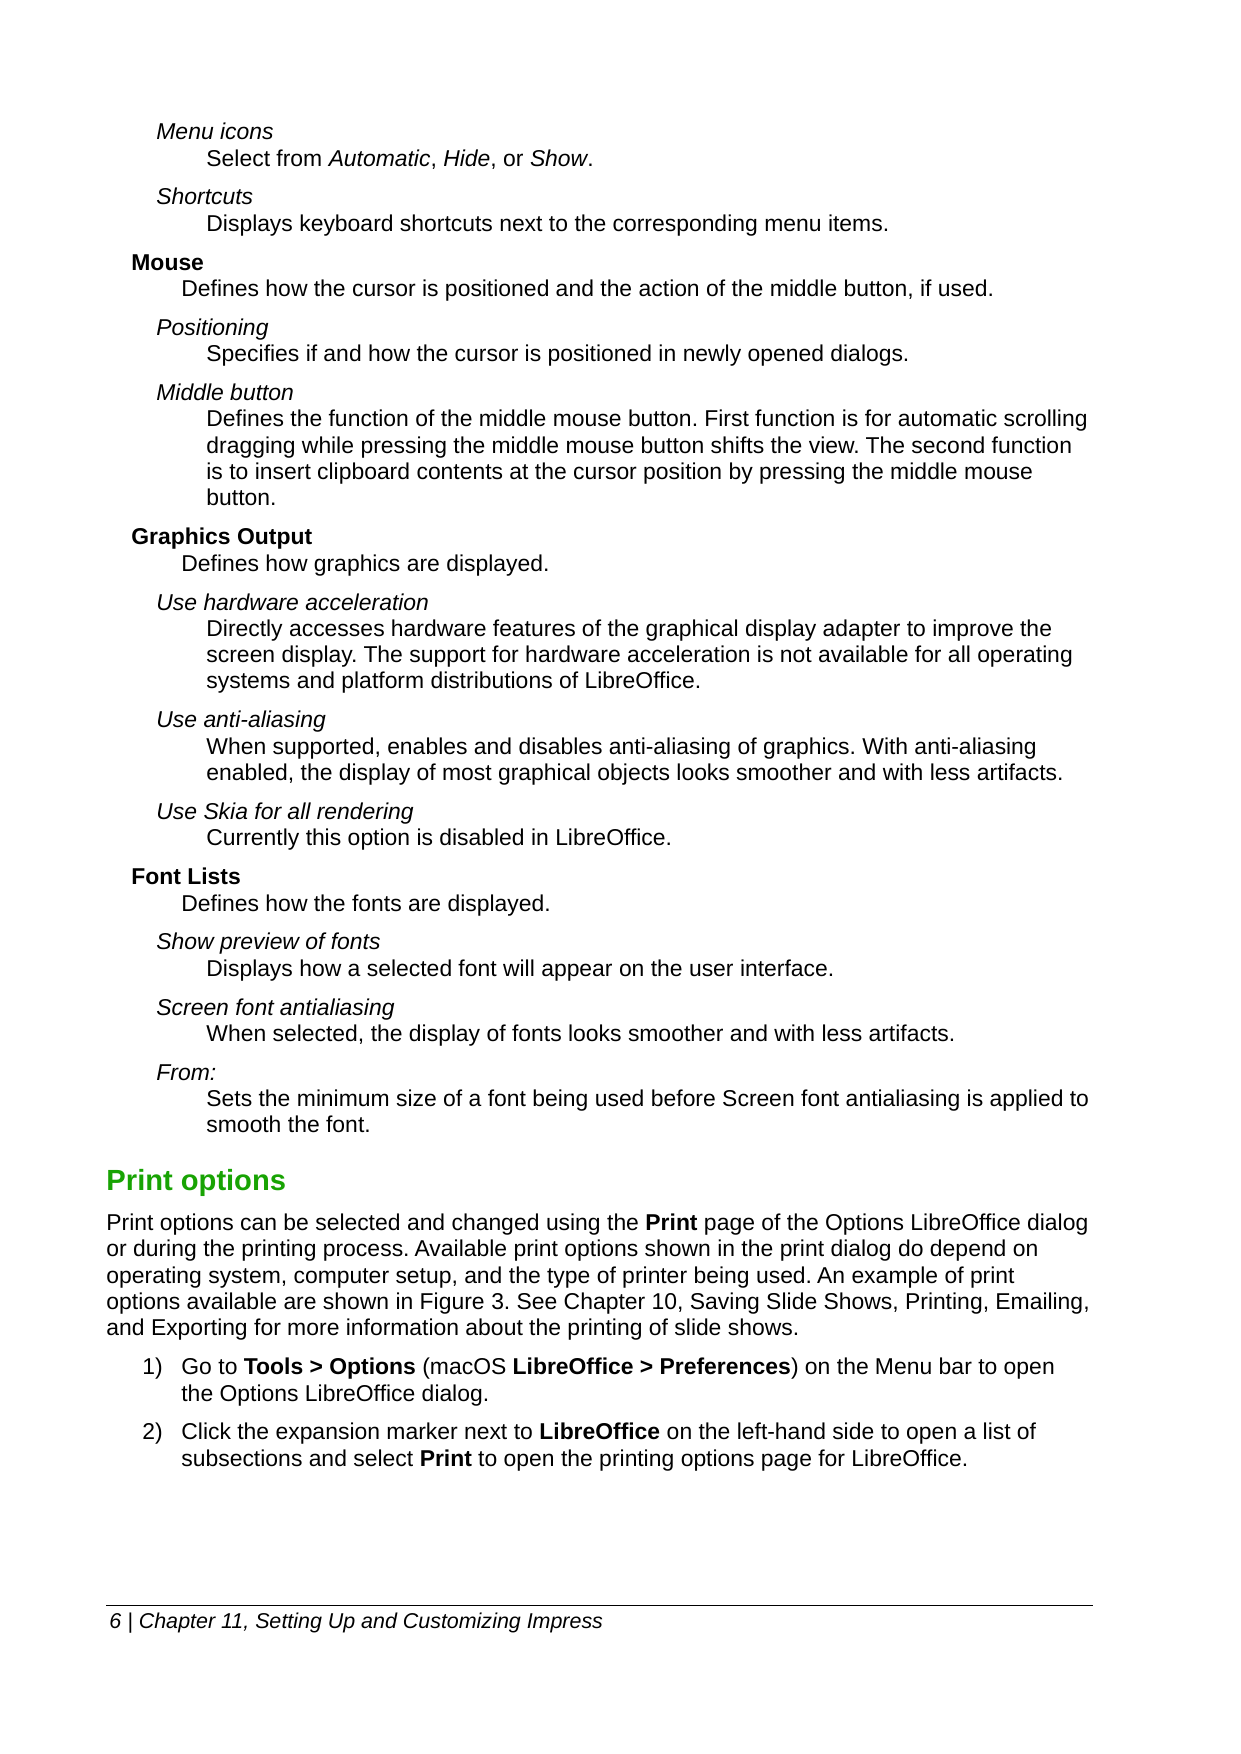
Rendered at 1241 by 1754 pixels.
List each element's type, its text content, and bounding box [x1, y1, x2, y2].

text Shortcuts [156, 183, 1093, 210]
subtitle Print options [106, 1163, 1093, 1196]
text Use anti-aliasing [156, 706, 1093, 733]
text Defines how graphics are displayed. [181, 549, 1093, 576]
text Displays how a selected font will appear on the user interface. [206, 955, 1093, 981]
text Middle button [156, 379, 1093, 405]
text Defines how the cursor is positioned and the action of the middle button, if used. [181, 275, 1093, 301]
text Screen font antialiasing [156, 993, 1093, 1020]
text From: [156, 1059, 1093, 1085]
text Menu icons [156, 118, 1093, 144]
text Use Skia for all rendering [156, 798, 1093, 824]
text When selected, the display of fonts looks smoother and with less artifacts. [206, 1020, 1093, 1046]
text Use hardware acceleration [156, 588, 1093, 615]
text Defines the function of the middle mouse button. First function is for automatic scrolling dragging while pressing the middle mouse button shifts the view. The second function is to insert clipboard contents at the cursor position by pressing the middle mouse button. [206, 405, 1093, 511]
text Select from Automatic, Hide, or Show. [206, 144, 1093, 171]
text Directly accesses hardware features of the graphical display adapter to improve the screen display. The support for hardware acceleration is not available for all operating systems and platform distributions of LibreOffice. [206, 615, 1093, 694]
text When supported, enables and disables anti-aliasing of graphics. With anti-aliasing enabled, the display of most graphical objects looks smoother and with less artifacts. [206, 733, 1093, 785]
text Graphics Output [131, 523, 1093, 549]
text Show preview of fonts [156, 928, 1093, 955]
text Displays keyboard shortcuts next to the corresponding menu items. [206, 210, 1093, 236]
text Mouse [131, 248, 1093, 275]
text Font Lists [131, 863, 1093, 889]
list Click the expansion marker next to LibreOffice on the left-hand side to open a list of subsections and select Print to open the printing options page for LibreOffice. [162, 1418, 1093, 1471]
text Currently this option is disabled in LibreOffice. [206, 824, 1093, 851]
text Specifies if and how the cursor is positioned in newly opened dialogs. [206, 340, 1093, 366]
list Go to Tools > Options (macOS LibreOffice > Preferences) on the Menu bar to open the Options LibreOffice dialog. [162, 1353, 1093, 1406]
text Positioning [156, 314, 1093, 340]
text Sets the minimum size of a font being used before Screen font antialiasing is applied to smooth the font. [206, 1085, 1093, 1138]
text Print options can be selected and changed using the Print page of the Options LibreOffice dialog or during the printing process. Available print options shown in the print dialog do depend on operating system, computer setup, and the type of printer being used. An example of print options available are shown in Figure 3. See Chapter 10, Saving Slide Shows, Printing, Emailing, and Exporting for more information about the printing of slide shows. [106, 1209, 1093, 1341]
text Defines how the fonts are displayed. [181, 889, 1093, 916]
